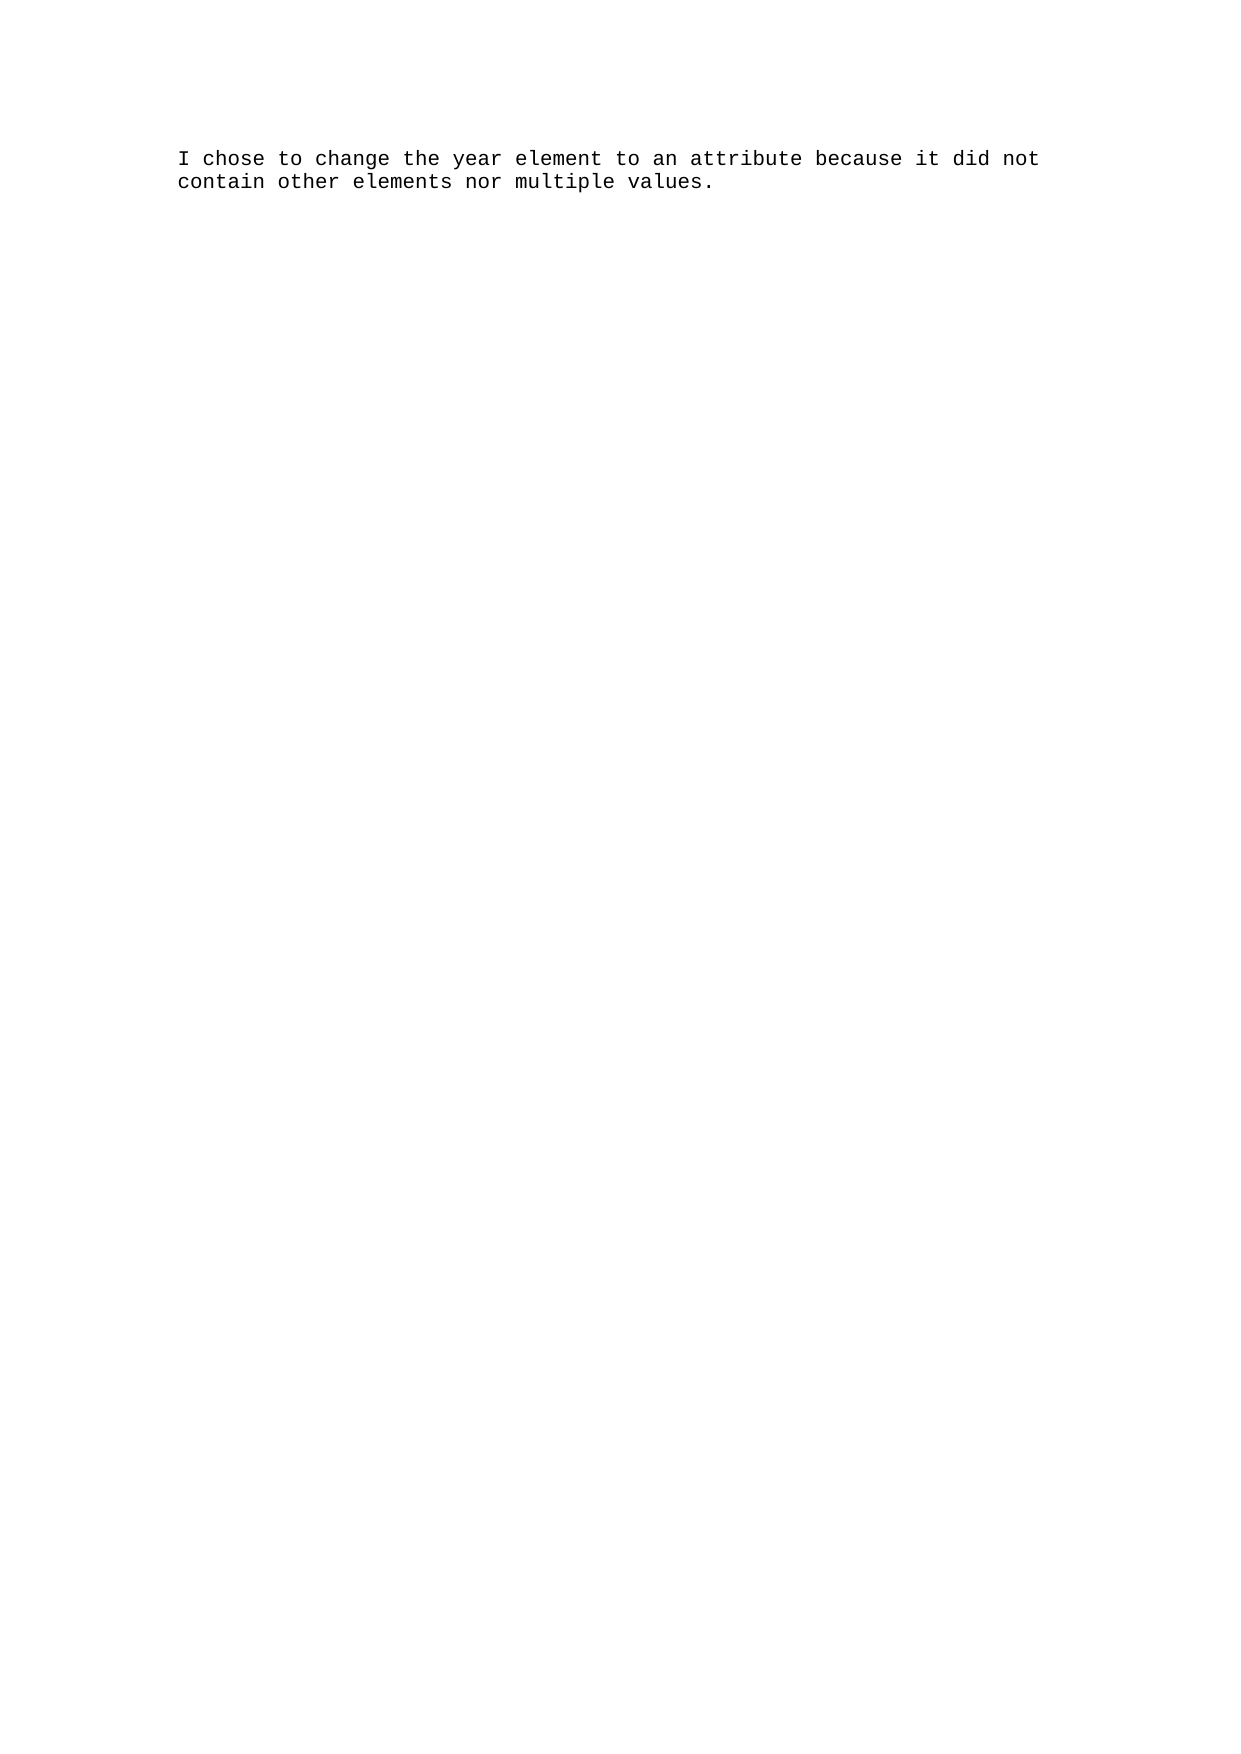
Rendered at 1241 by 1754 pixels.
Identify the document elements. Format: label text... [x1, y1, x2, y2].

text I chose to change the year element to an attribute because it did not contain other elements nor multiple values. [177, 148, 1063, 195]
